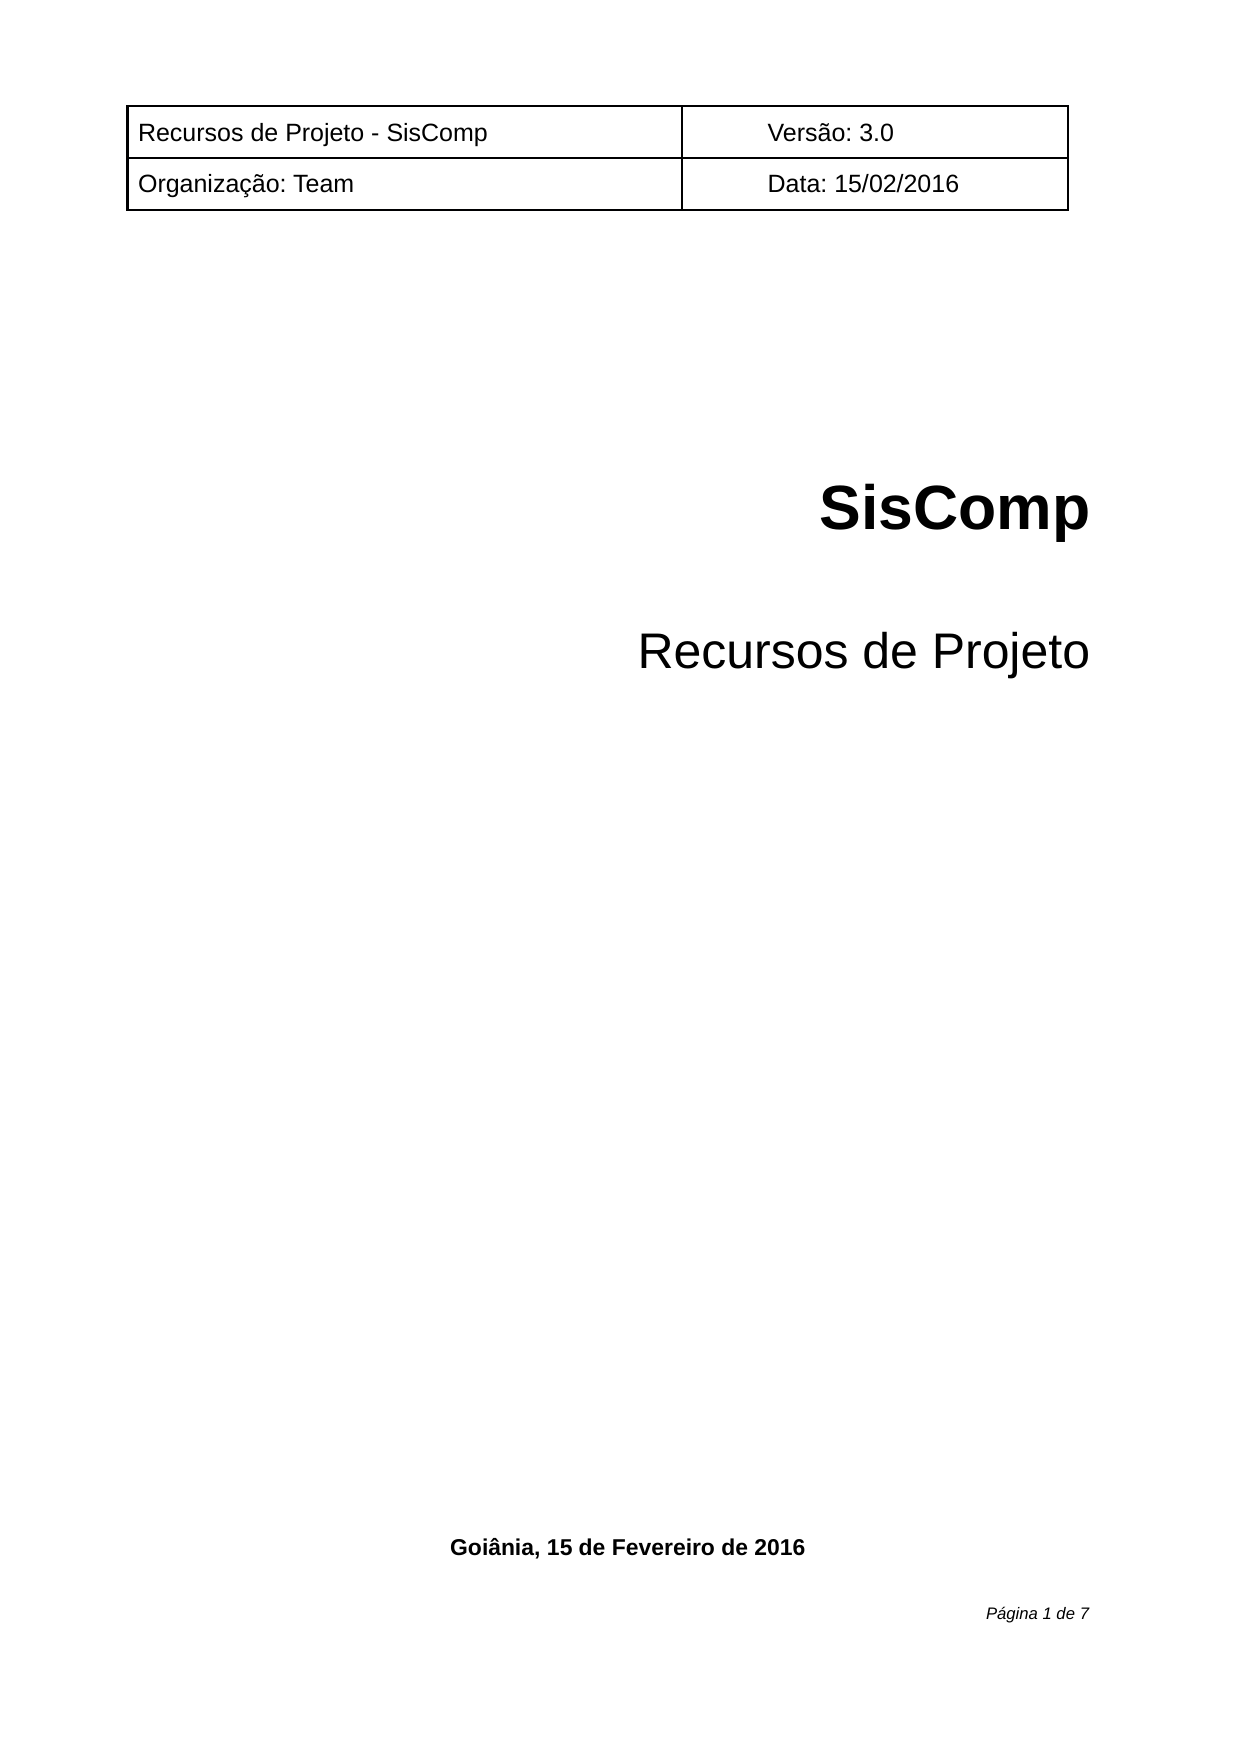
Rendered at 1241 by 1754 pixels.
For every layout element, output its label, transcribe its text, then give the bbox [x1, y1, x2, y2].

text Goiânia, 15 de Fevereiro de 2016 [450, 1534, 1090, 1560]
subtitle Recursos de Projeto [262, 622, 1090, 679]
subtitle SisComp [262, 470, 1090, 542]
